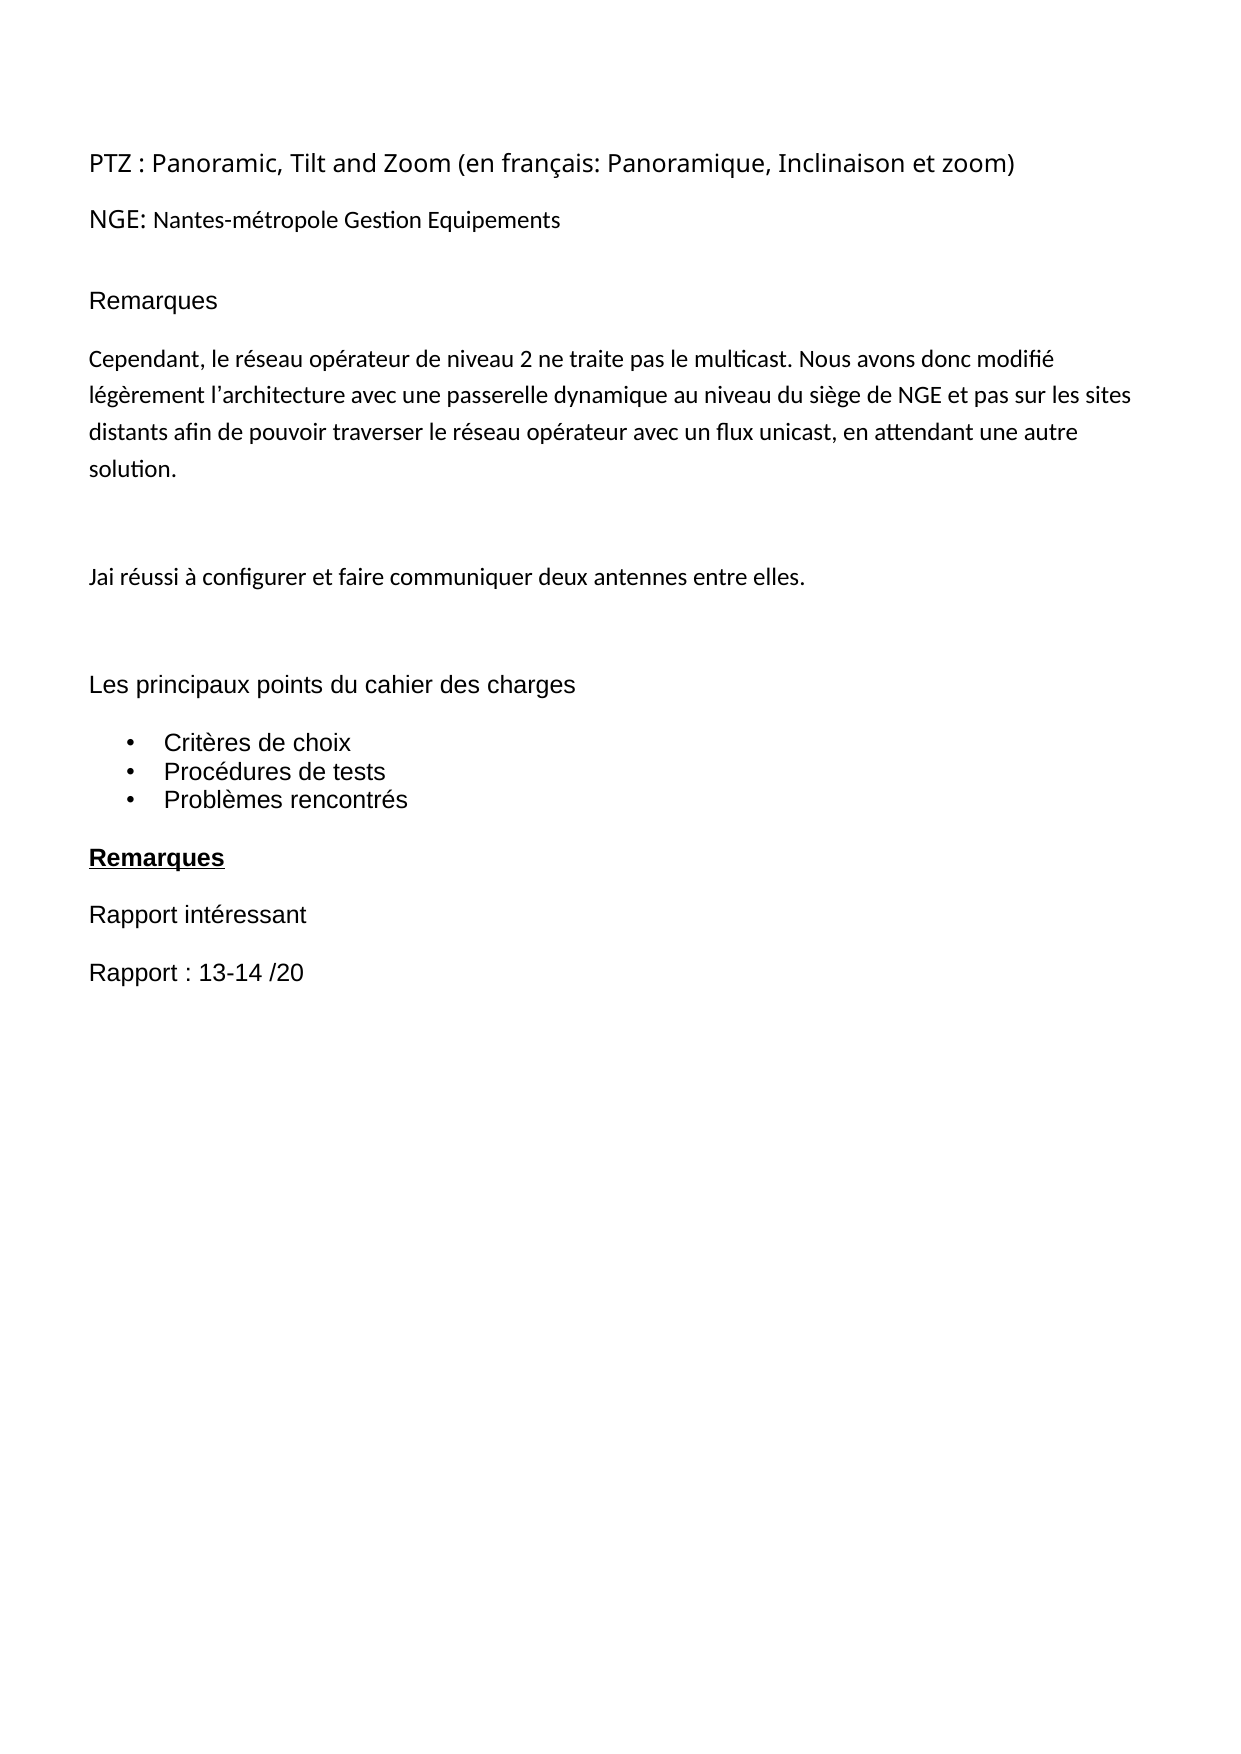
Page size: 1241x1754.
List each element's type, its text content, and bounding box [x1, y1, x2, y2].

text Remarques [88, 286, 1152, 314]
text PTZ : Panoramic, Tilt and Zoom (en français: Panoramique, Inclinaison et zoom) [88, 146, 1152, 180]
text Cependant, le réseau opérateur de niveau 2 ne traite pas le multicast. Nous avons donc modifié légèrement l’architecture avec une passerelle dynamique au niveau du siège de NGE et pas sur les sites distants afin de pouvoir traverser le réseau opérateur avec un flux unicast, en attendant une autre solution. [88, 343, 1152, 483]
text NGE: Nantes-métropole Gestion Equipements [88, 201, 1152, 236]
text Rapport : 13-14 /20 [88, 958, 1152, 987]
list Procédures de tests [126, 756, 1152, 785]
text Rapport intéressant [88, 900, 1152, 929]
text Les principaux points du cahier des charges [88, 670, 1152, 699]
text Jai réussi à configurer et faire communiquer deux antennes entre elles. [88, 561, 1152, 592]
text Remarques [88, 843, 1152, 872]
list Critères de choix [126, 728, 1152, 756]
list Problèmes rencontrés [126, 785, 1152, 814]
